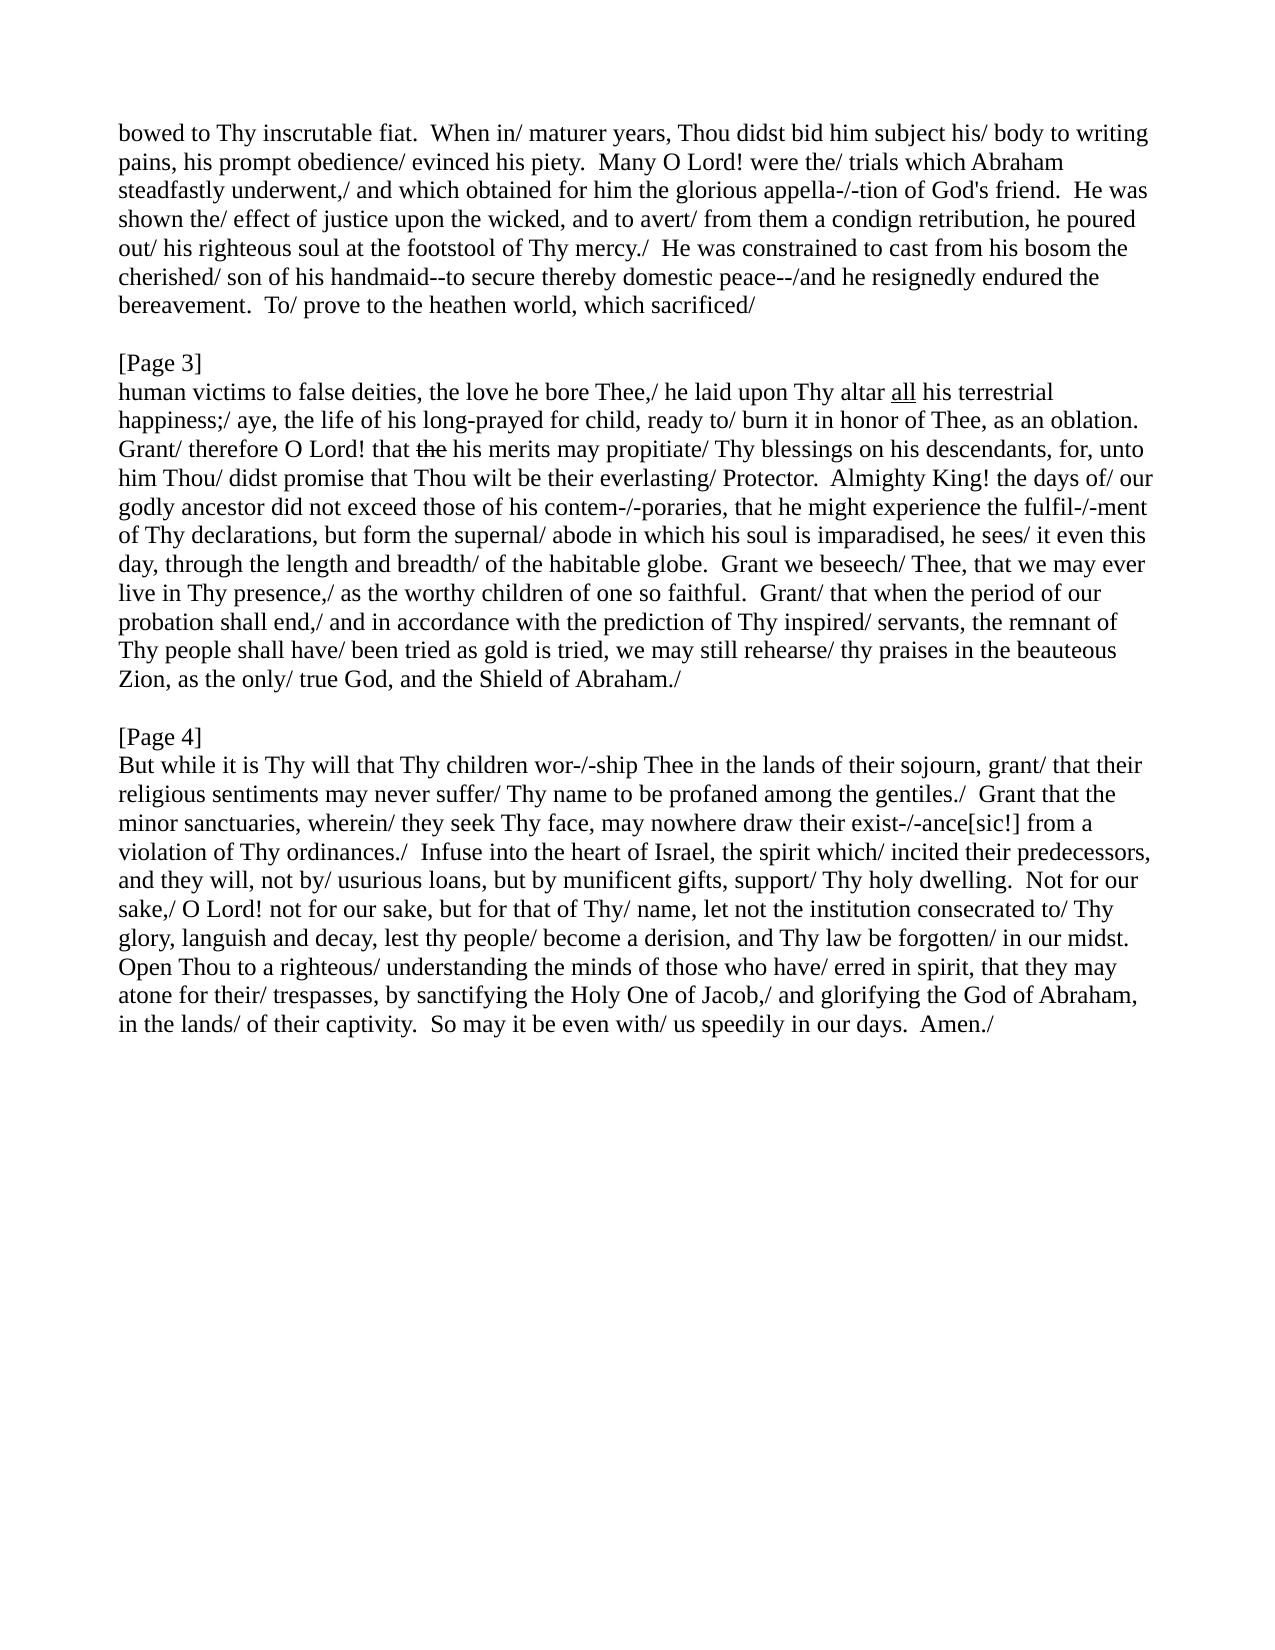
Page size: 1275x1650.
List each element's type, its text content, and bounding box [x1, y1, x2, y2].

text human victims to false deities, the love he bore Thee,/ he laid upon Thy altar all his terrestrial happiness;/ aye, the life of his long-prayed for child, ready to/ burn it in honor of Thee, as an oblation. Grant/ therefore O Lord! that the his merits may propitiate/ Thy blessings on his descendants, for, unto him Thou/ didst promise that Thou wilt be their everlasting/ Protector. Almighty King! the days of/ our godly ancestor did not exceed those of his contem-/-poraries, that he might experience the fulfil-/-ment of Thy declarations, but form the supernal/ abode in which his soul is imparadised, he sees/ it even this day, through the length and breadth/ of the habitable globe. Grant we beseech/ Thee, that we may ever live in Thy presence,/ as the worthy children of one so faithful. Grant/ that when the period of our probation shall end,/ and in accordance with the prediction of Thy inspired/ servants, the remnant of Thy people shall have/ been tried as gold is tried, we may still rehearse/ thy praises in the beauteous Zion, as the only/ true God, and the Shield of Abraham./ [118, 377, 1157, 693]
text [Page 3] [118, 348, 1157, 377]
text But while it is Thy will that Thy children wor-/-ship Thee in the lands of their sojourn, grant/ that their religious sentiments may never suffer/ Thy name to be profaned among the gentiles./ Grant that the minor sanctuaries, wherein/ they seek Thy face, may nowhere draw their exist-/-ance[sic!] from a violation of Thy ordinances./ Infuse into the heart of Israel, the spirit which/ incited their predecessors, and they will, not by/ usurious loans, but by munificent gifts, support/ Thy holy dwelling. Not for our sake,/ O Lord! not for our sake, but for that of Thy/ name, let not the institution consecrated to/ Thy glory, languish and decay, lest thy people/ become a derision, and Thy law be forgotten/ in our midst. Open Thou to a righteous/ understanding the minds of those who have/ erred in spirit, that they may atone for their/ trespasses, by sanctifying the Holy One of Jacob,/ and glorifying the God of Abraham, in the lands/ of their captivity. So may it be even with/ us speedily in our days. Amen./ [118, 751, 1157, 1038]
text [Page 4] [118, 722, 1157, 751]
text bowed to Thy inscrutable fiat. When in/ maturer years, Thou didst bid him subject his/ body to writing pains, his prompt obedience/ evinced his piety. Many O Lord! were the/ trials which Abraham steadfastly underwent,/ and which obtained for him the glorious appella-/-tion of God's friend. He was shown the/ effect of justice upon the wicked, and to avert/ from them a condign retribution, he poured out/ his righteous soul at the footstool of Thy mercy./ He was constrained to cast from his bosom the cherished/ son of his handmaid--to secure thereby domestic peace--/and he resignedly endured the bereavement. To/ prove to the heathen world, which sacrificed/ [118, 118, 1157, 319]
